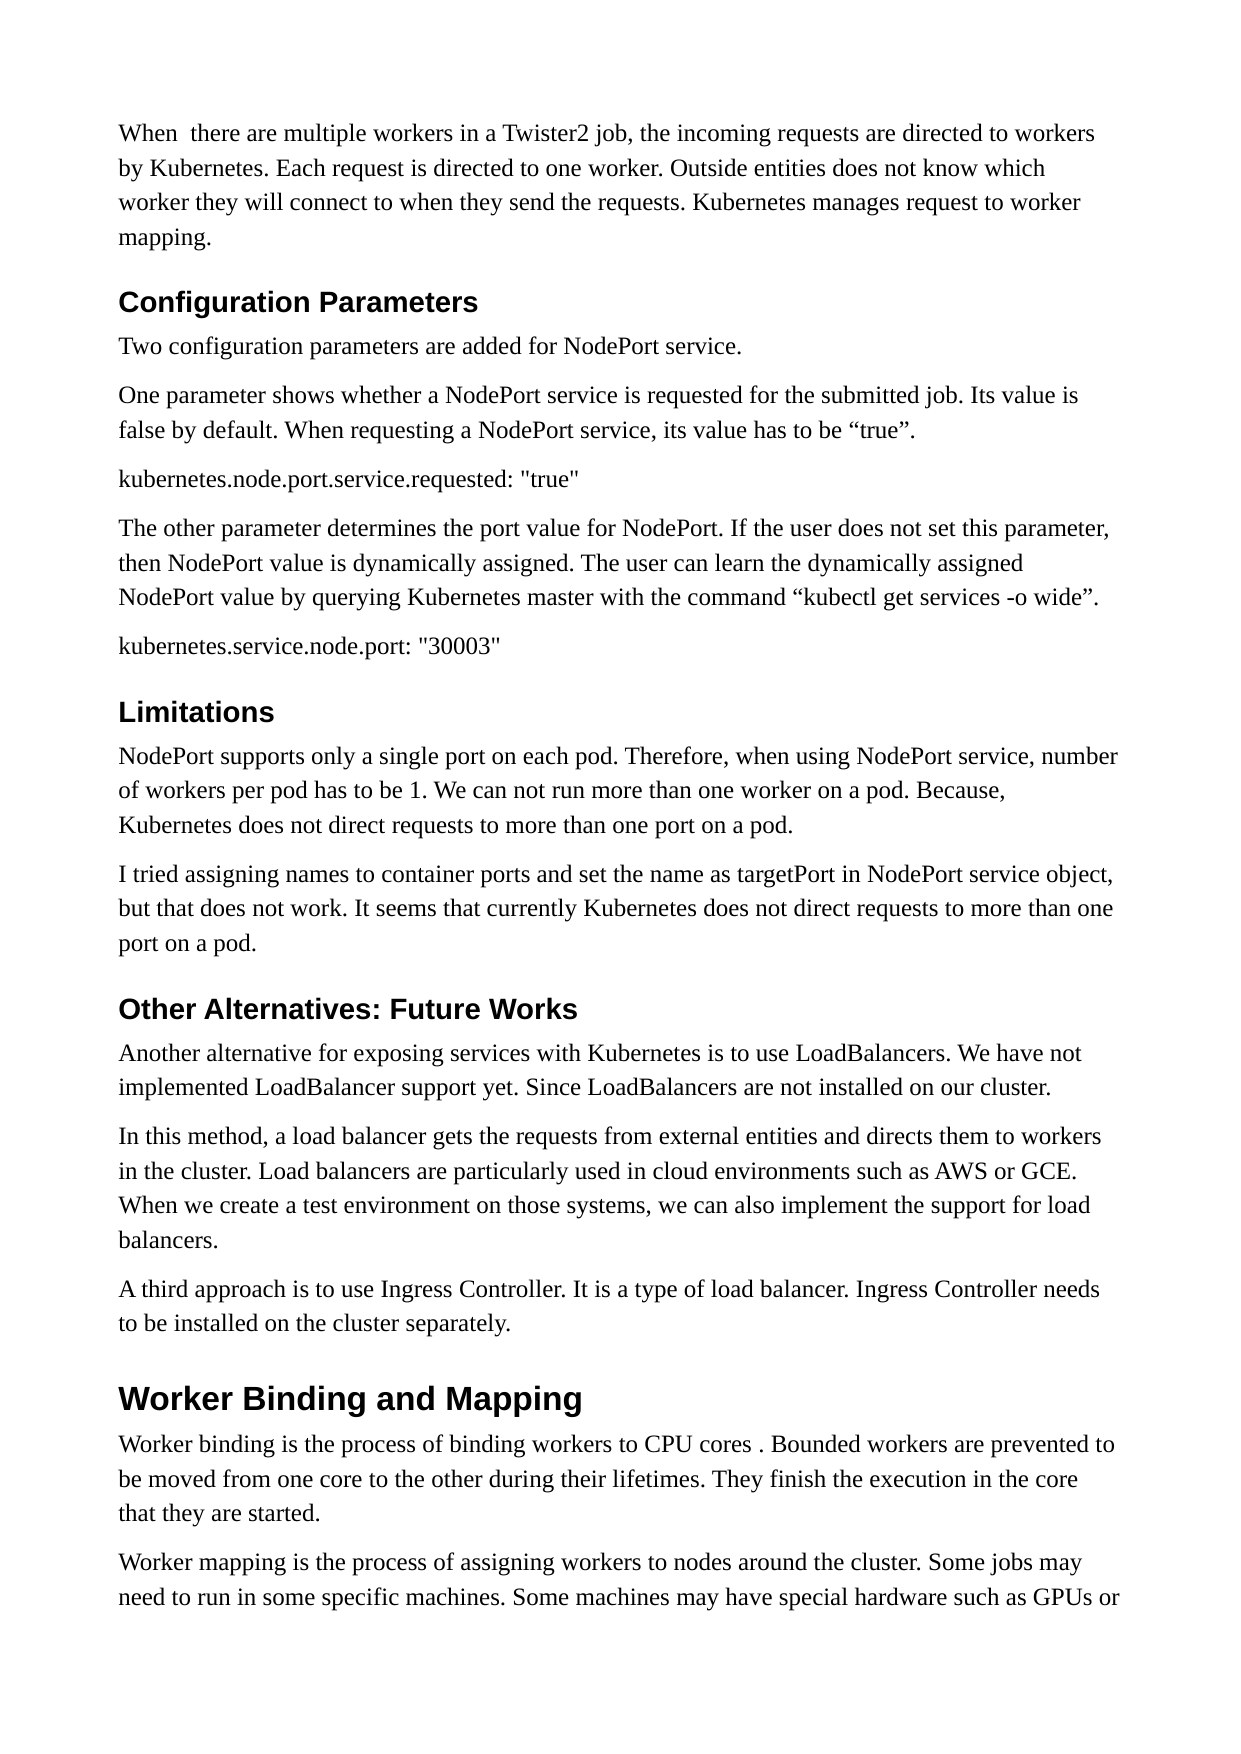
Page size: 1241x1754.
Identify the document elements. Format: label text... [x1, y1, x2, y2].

text One parameter shows whether a NodePort service is requested for the submitted job. Its value is false by default. When requesting a NodePort service, its value has to be “true”. [118, 381, 1122, 444]
text Two configuration parameters are added for NodePort service. [118, 331, 1122, 360]
subtitle Worker Binding and Mapping [118, 1378, 1122, 1417]
text NodePort supports only a single port on each pod. Therefore, when using NodePort service, number of workers per pod has to be 1. We can not run more than one worker on a pod. Because, Kubernetes does not direct requests to more than one port on a pod. [118, 741, 1122, 839]
text In this method, a load balancer gets the requests from external entities and directs them to workers in the cluster. Load balancers are particularly used in cloud environments such as AWS or GCE. When we create a test environment on those systems, we can also implement the support for load balancers. [118, 1121, 1122, 1254]
text I tried assigning names to container ports and set the name as targetPort in NodePort service object, but that does not work. It seems that currently Kubernetes does not direct requests to more than one port on a pod. [118, 859, 1122, 957]
subtitle Configuration Parameters [118, 285, 1122, 319]
text When there are multiple workers in a Twister2 job, the incoming requests are directed to workers by Kubernetes. Each request is directed to one worker. Outside entities does not know which worker they will connect to when they send the requests. Kubernetes manages request to worker mapping. [118, 118, 1122, 250]
subtitle Other Alternatives: Future Works [118, 992, 1122, 1025]
text A third approach is to use Ingress Controller. It is a type of load balancer. Ingress Controller needs to be installed on the cluster separately. [118, 1274, 1122, 1337]
text kubernetes.service.node.port: "30003" [118, 631, 1122, 660]
text The other parameter determines the port value for NodePort. If the user does not set this parameter, then NodePort value is dynamically assigned. The user can learn the dynamically assigned NodePort value by querying Kubernetes master with the command “kubectl get services -o wide”. [118, 513, 1122, 611]
text Another alternative for exposing services with Kubernetes is to use LoadBalancers. We have not implemented LoadBalancer support yet. Since LoadBalancers are not installed on our cluster. [118, 1038, 1122, 1101]
text Worker binding is the process of binding workers to CPU cores . Bounded workers are prevented to be moved from one core to the other during their lifetimes. They finish the execution in the core that they are started. [118, 1429, 1122, 1527]
text kubernetes.node.port.service.requested: "true" [118, 464, 1122, 493]
subtitle Limitations [118, 695, 1122, 728]
text Worker mapping is the process of assigning workers to nodes around the cluster. Some jobs may need to run in some specific machines. Some machines may have special hardware such as GPUs or [118, 1547, 1122, 1611]
